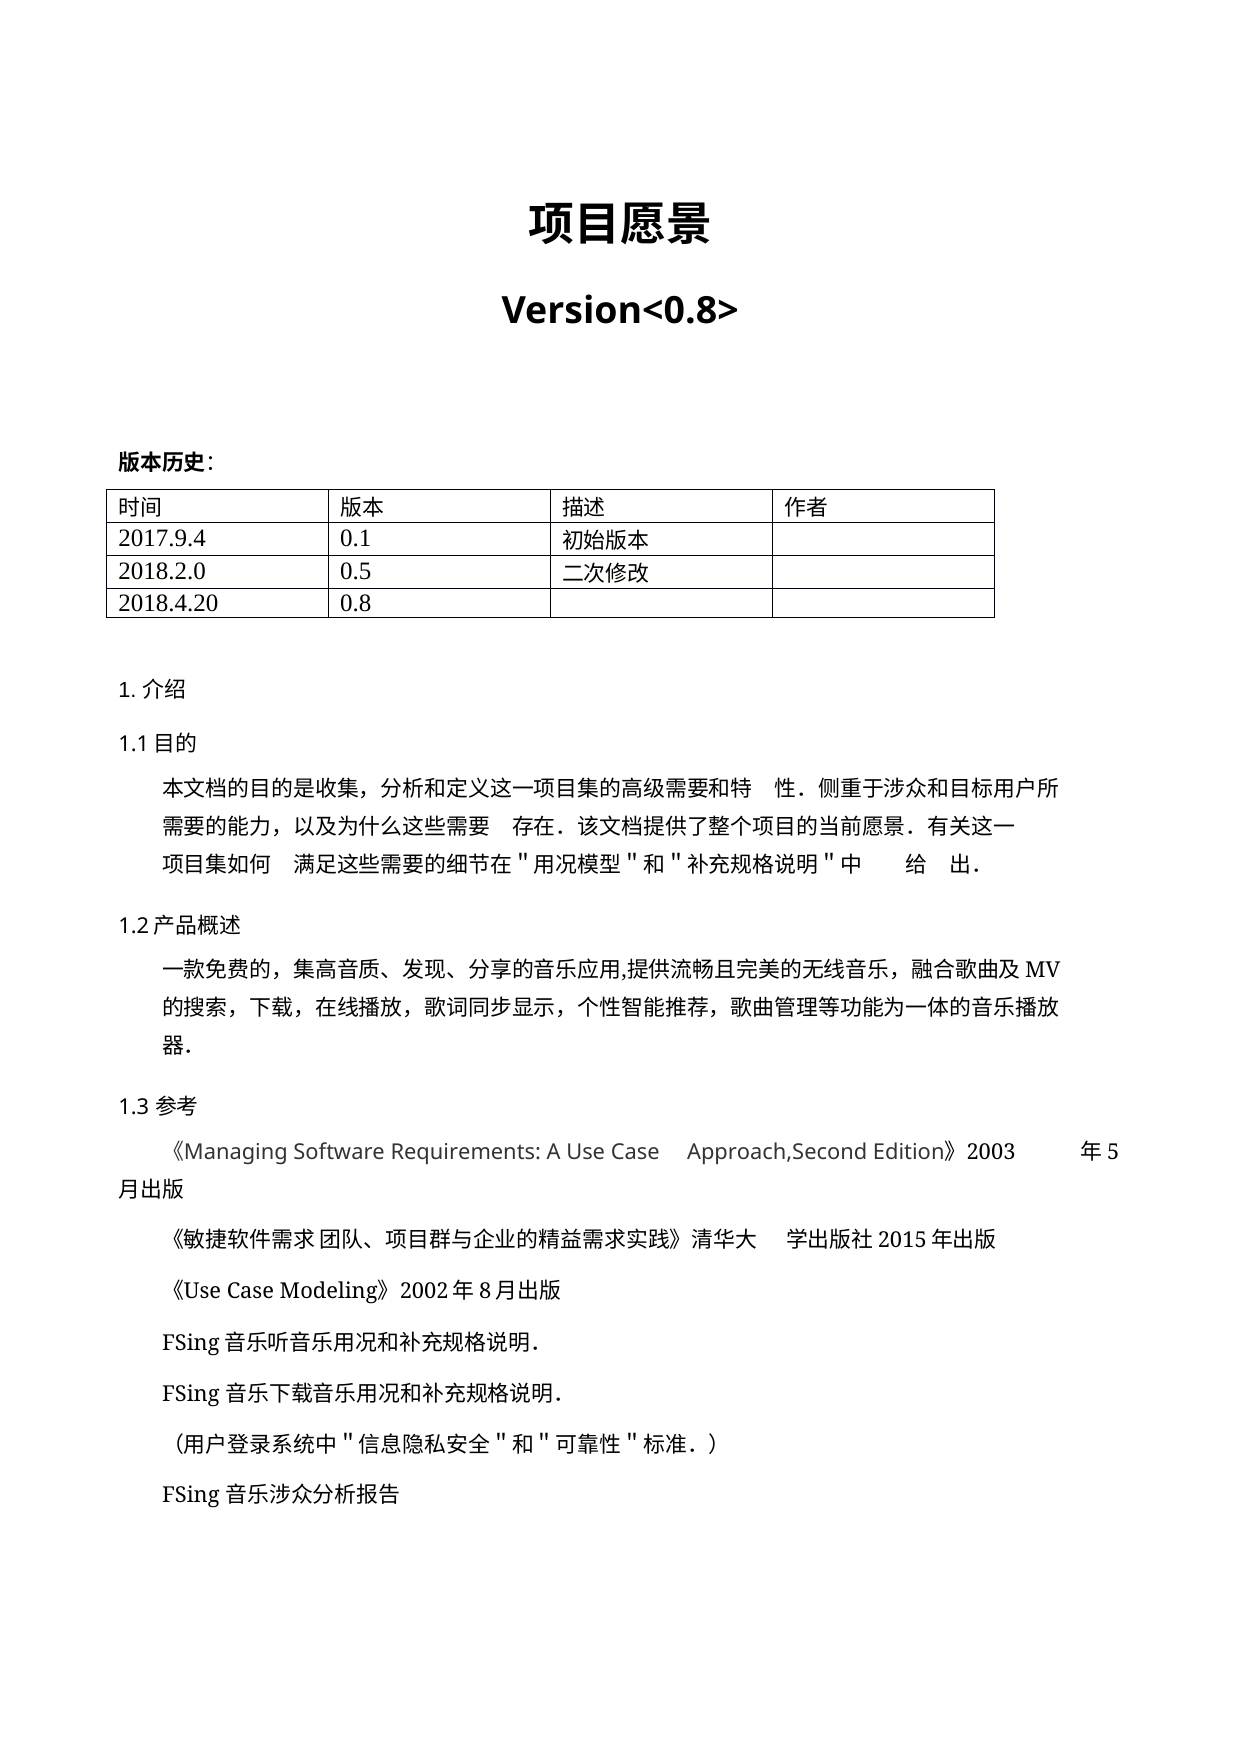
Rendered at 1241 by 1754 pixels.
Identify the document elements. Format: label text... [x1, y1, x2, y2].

subtitle 1.3 参考 [118, 1089, 1122, 1121]
table_cell 2018.4.20 [107, 589, 328, 617]
text 版本历史： [118, 445, 1122, 477]
table_cell 初始版本 [551, 523, 772, 555]
table_cell [551, 589, 772, 617]
table_cell 2017.9.4 [107, 523, 328, 555]
table_cell 2018.2.0 [107, 556, 328, 587]
table_cell 二次修改 [551, 556, 772, 587]
table_cell 0.8 [329, 589, 550, 617]
text 《Managing Software Requirements: A Use Case Approach,Second Edition》2003 年5月出版 [118, 1134, 1122, 1203]
text FSing 音乐下载音乐用况和补充规格说明． [118, 1376, 1122, 1407]
subtitle 介绍 [118, 672, 1122, 704]
table_cell 0.5 [329, 556, 550, 587]
text FSing音乐听音乐用况和补充规格说明． [118, 1324, 1122, 1356]
table_header 版本 [329, 490, 550, 522]
table_cell [773, 589, 994, 617]
table_header 时间 [107, 490, 328, 522]
text 本文档的目的是收集，分析和定义这一项目集的高级需要和特 性．侧重于涉众和目标用户所 需要的能力，以及为什么这些需要 存在．该文档提供了整个项目的当前愿景．有关这一 项目集如何 满足这些需要的细节在＂用况模型＂和＂补充规格说明＂中 给 出． [118, 771, 1122, 878]
subtitle Version<0.8> [118, 283, 1122, 334]
subtitle 1.2产品概述 [118, 908, 1122, 939]
text 《敏捷软件需求 团队、项目群与企业的精益需求实践》清华大 学出版社2015年出版 [118, 1222, 1122, 1254]
table_cell [773, 556, 994, 587]
table_cell [773, 523, 994, 555]
text 一款免费的，集高音质、发现、分享的音乐应用,提供流畅且完美的无线音乐，融合歌曲及MV 的搜索，下载，在线播放，歌词同步显示，个性智能推荐，歌曲管理等功能为一体的音乐播放 器． [118, 952, 1122, 1060]
text 《Use Case Modeling》2002年8月出版 [118, 1273, 1122, 1305]
subtitle 1.1目的 [118, 726, 1122, 758]
text FSing 音乐涉众分析报告 [118, 1477, 1122, 1509]
text （用户登录系统中＂信息隐私安全＂和＂可靠性＂标准．） [118, 1427, 1122, 1458]
table_header 描述 [551, 490, 772, 522]
table_header 作者 [773, 490, 994, 522]
subtitle 项目愿景 [118, 188, 1122, 254]
table_cell 0.1 [329, 523, 550, 555]
